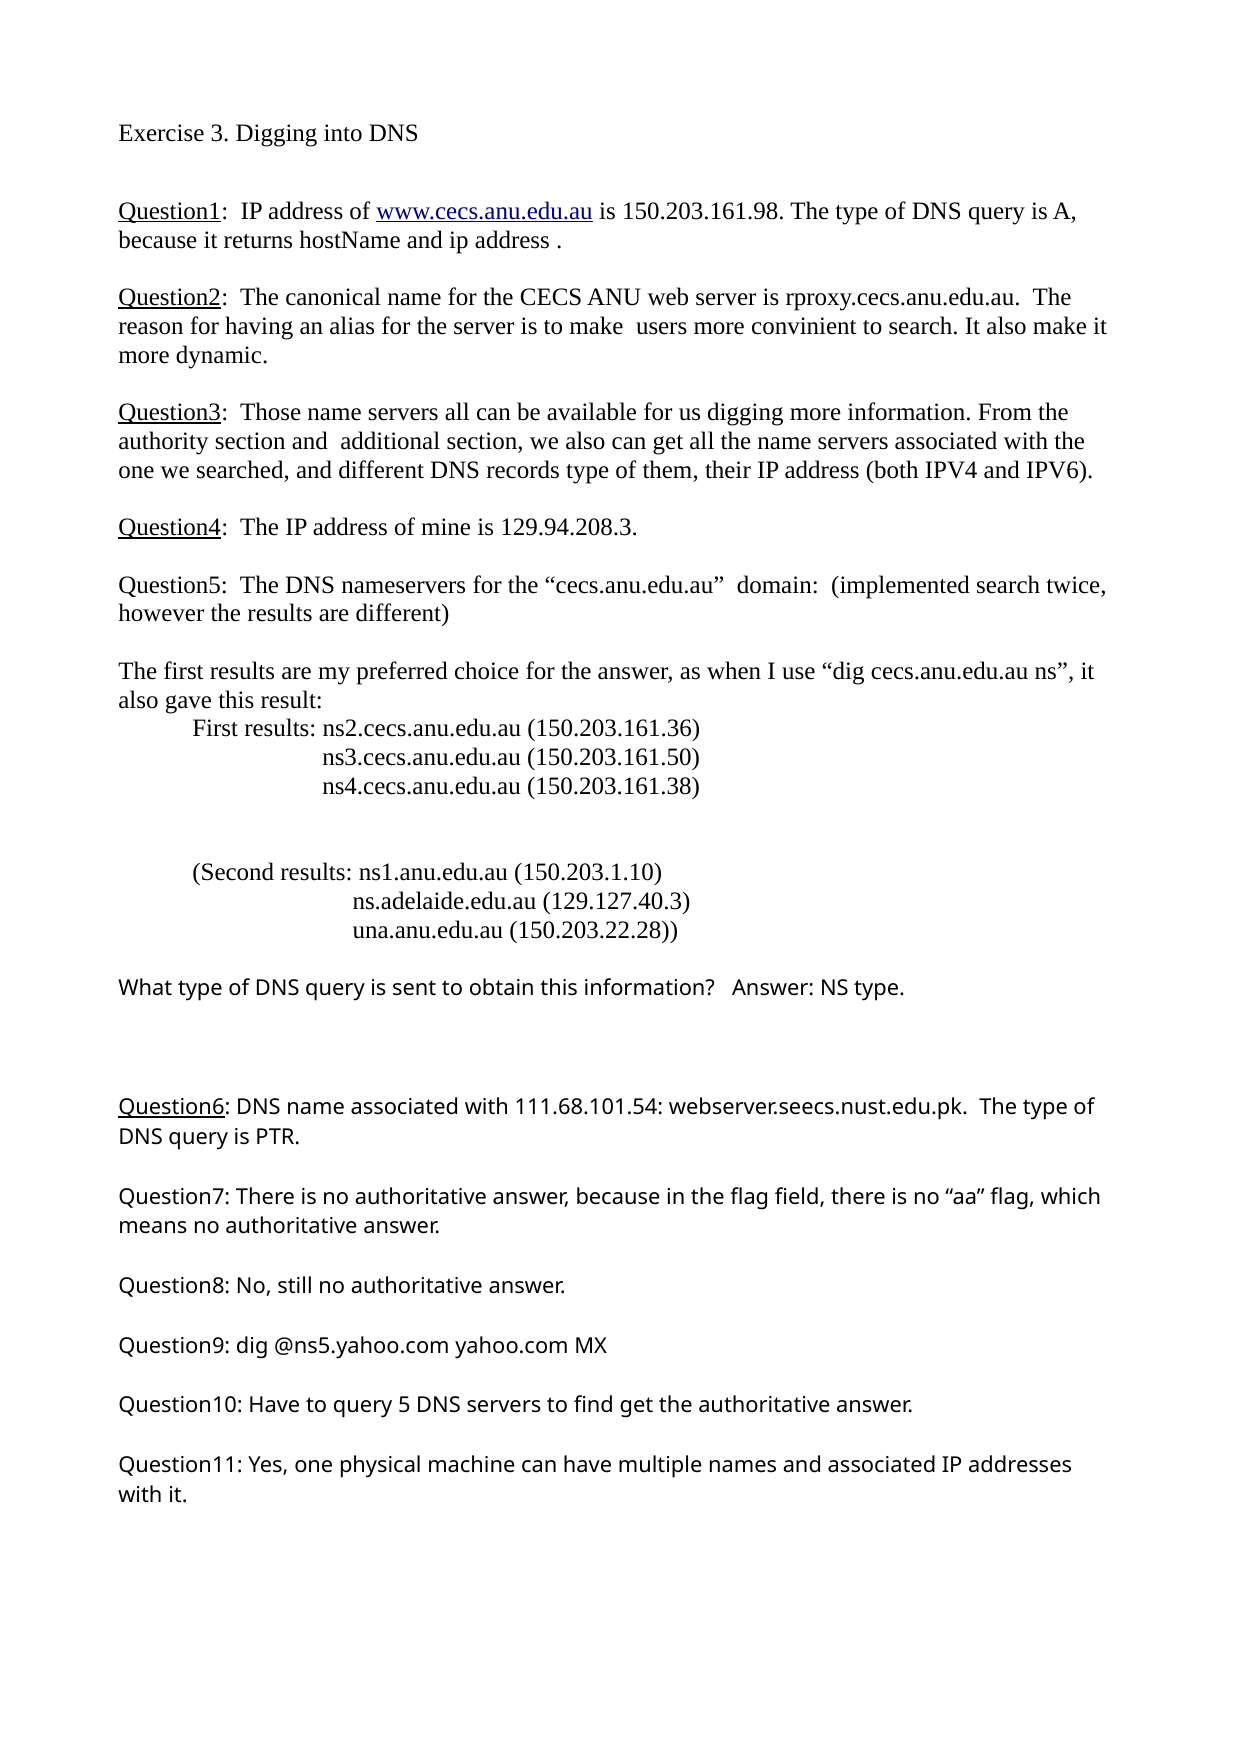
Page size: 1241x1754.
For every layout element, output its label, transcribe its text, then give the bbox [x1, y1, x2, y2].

text Question3: Those name servers all can be available for us digging more information. From the authority section and additional section, we also can get all the name servers associated with the one we searched, and different DNS records type of them, their IP address (both IPV4 and IPV6). [118, 397, 1122, 483]
text (Second results: ns1.anu.edu.au (150.203.1.10) [118, 857, 1122, 886]
text Question11: Yes, one physical machine can have multiple names and associated IP addresses with it. [118, 1449, 1122, 1508]
text Question10: Have to query 5 DNS servers to find get the authoritative answer. [118, 1389, 1122, 1419]
text ns4.cecs.anu.edu.au (150.203.161.38) [118, 771, 1122, 800]
text Question4: The IP address of mine is 129.94.208.3. [118, 512, 1122, 541]
text Question5: The DNS nameservers for the “cecs.anu.edu.au” domain: (implemented search twice, however the results are different) [118, 570, 1122, 627]
text Question7: There is no authoritative answer, because in the flag field, there is no “aa” flag, which means no authoritative answer. [118, 1181, 1122, 1240]
text ns.adelaide.edu.au (129.127.40.3) [118, 886, 1122, 915]
text The first results are my preferred choice for the answer, as when I use “dig cecs.anu.edu.au ns”, it also gave this result: [118, 656, 1122, 713]
text Exercise 3. Digging into DNS [118, 118, 1122, 147]
text Question1: IP address of www.cecs.anu.edu.au is 150.203.161.98. The type of DNS query is A, because it returns hostName and ip address . [118, 196, 1122, 253]
text Question8: No, still no authoritative answer. [118, 1270, 1122, 1300]
text ns3.cecs.anu.edu.au (150.203.161.50) [118, 742, 1122, 771]
text What type of DNS query is sent to obtain this information? Answer: NS type. [118, 972, 1122, 1002]
text Question9: dig @ns5.yahoo.com yahoo.com MX [118, 1330, 1122, 1359]
text una.anu.edu.au (150.203.22.28)) [118, 915, 1122, 943]
text Question2: The canonical name for the CECS ANU web server is rproxy.cecs.anu.edu.au. The reason for having an alias for the server is to make users more convinient to search. It also make it more dynamic. [118, 282, 1122, 368]
text First results: ns2.cecs.anu.edu.au (150.203.161.36) [118, 713, 1122, 742]
text Question6: DNS name associated with 111.68.101.54: webserver.seecs.nust.edu.pk. The type of DNS query is PTR. [118, 1091, 1122, 1151]
